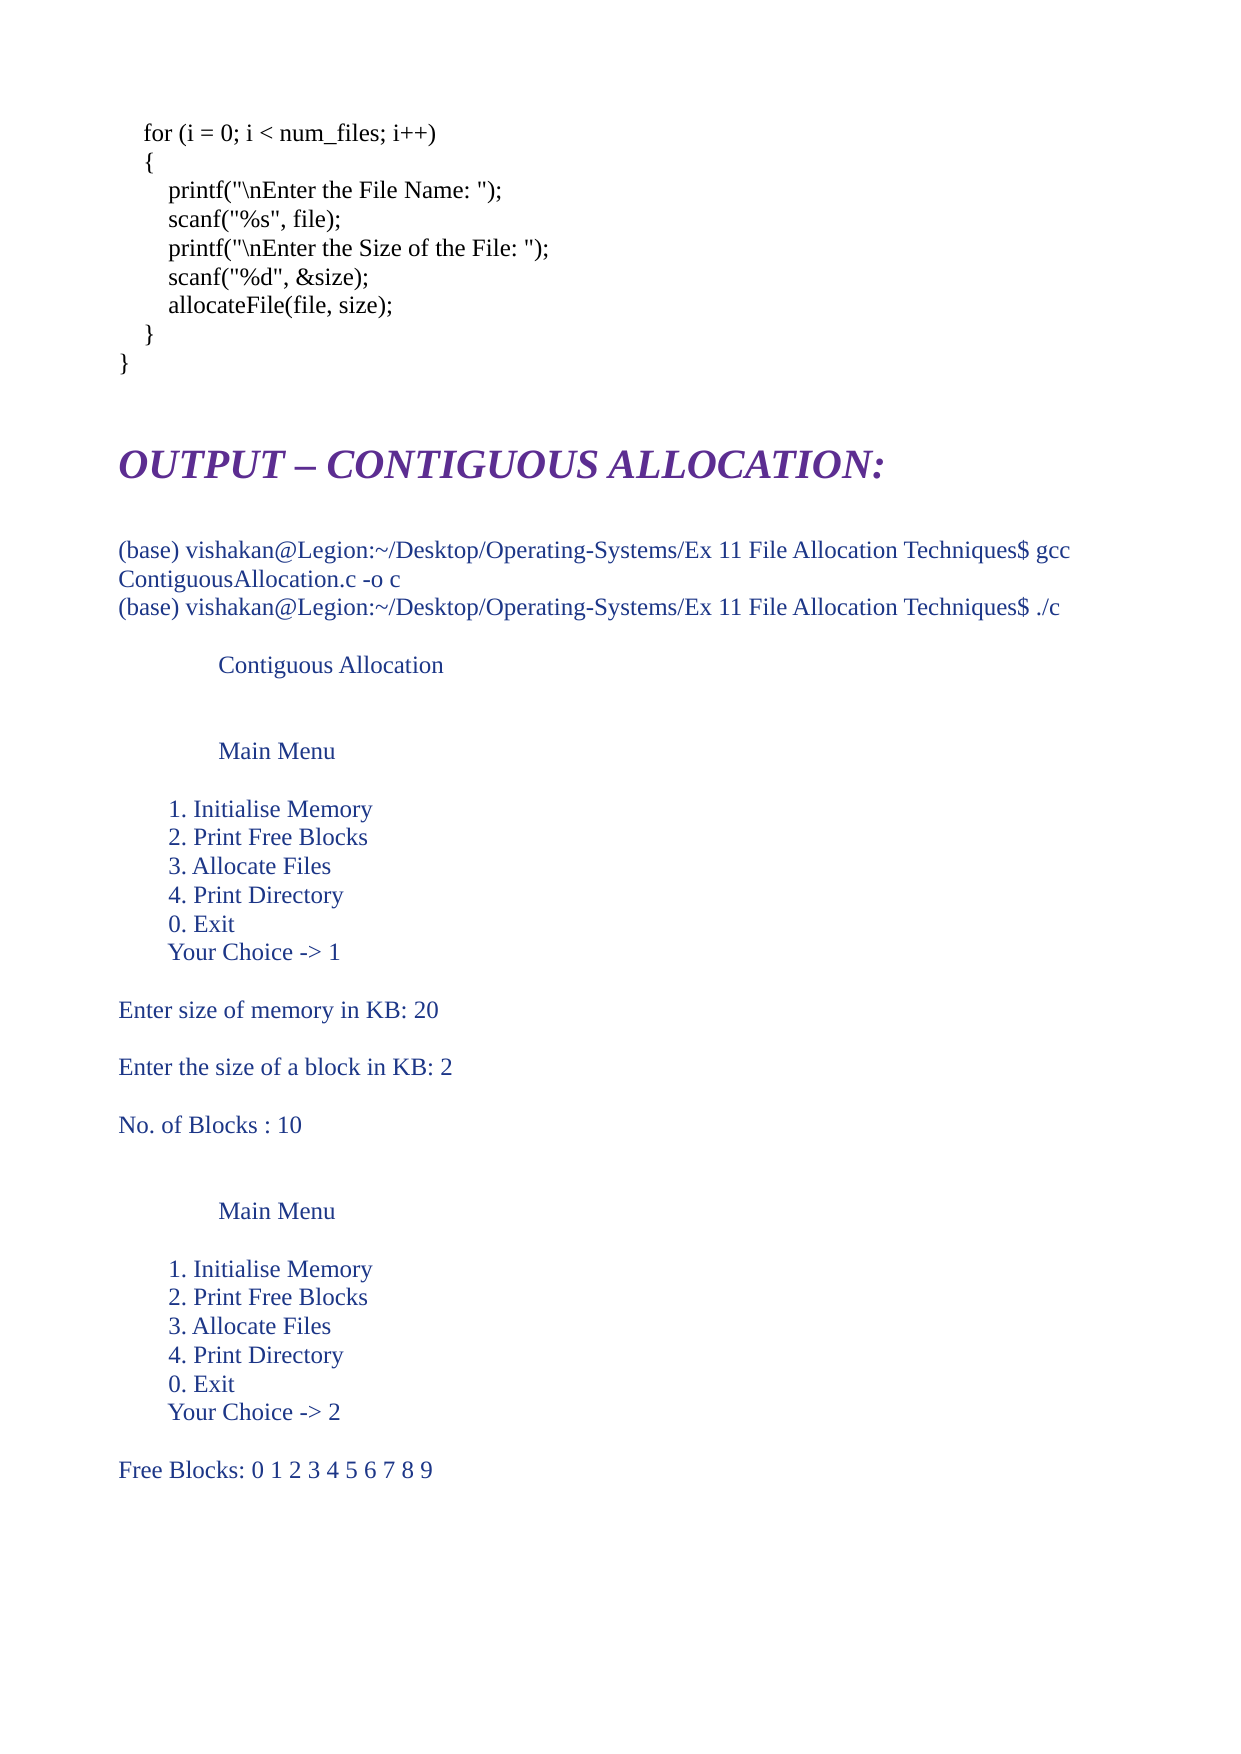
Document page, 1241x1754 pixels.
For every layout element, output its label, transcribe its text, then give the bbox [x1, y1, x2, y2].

text 0. Exit [118, 1369, 1122, 1397]
text (base) vishakan@Legion:~/Desktop/Operating-Systems/Ex 11 File Allocation Techniques$ ./c [118, 592, 1122, 621]
text { [118, 147, 1122, 176]
text 2. Print Free Blocks [118, 822, 1122, 851]
text for (i = 0; i < num_files; i++) [118, 118, 1122, 147]
text 1. Initialise Memory [118, 1254, 1122, 1282]
text Your Choice -> 2 [118, 1397, 1122, 1426]
text scanf("%s", file); [118, 204, 1122, 233]
text printf("\nEnter the File Name: "); [118, 176, 1122, 204]
text 0. Exit [118, 909, 1122, 937]
text 3. Allocate Files [118, 851, 1122, 880]
text Main Menu [118, 1196, 1122, 1225]
text allocateFile(file, size); [118, 291, 1122, 319]
text 4. Print Directory [118, 1340, 1122, 1369]
text 1. Initialise Memory [118, 794, 1122, 822]
text Enter the size of a block in KB: 2 [118, 1052, 1122, 1081]
text Your Choice -> 1 [118, 937, 1122, 966]
text OUTPUT – CONTIGUOUS ALLOCATION: [118, 439, 1122, 487]
text 2. Print Free Blocks [118, 1282, 1122, 1311]
text Enter size of memory in KB: 20 [118, 995, 1122, 1024]
text Contiguous Allocation [118, 650, 1122, 679]
text Free Blocks: 0 1 2 3 4 5 6 7 8 9 [118, 1455, 1122, 1484]
text printf("\nEnter the Size of the File: "); [118, 233, 1122, 262]
text No. of Blocks : 10 [118, 1110, 1122, 1139]
text (base) vishakan@Legion:~/Desktop/Operating-Systems/Ex 11 File Allocation Techniques$ gcc ContiguousAllocation.c -o c [118, 535, 1122, 592]
text 4. Print Directory [118, 880, 1122, 909]
text Main Menu [118, 736, 1122, 765]
text scanf("%d", &size); [118, 262, 1122, 291]
text } [118, 348, 1122, 377]
text } [118, 319, 1122, 348]
text 3. Allocate Files [118, 1311, 1122, 1340]
